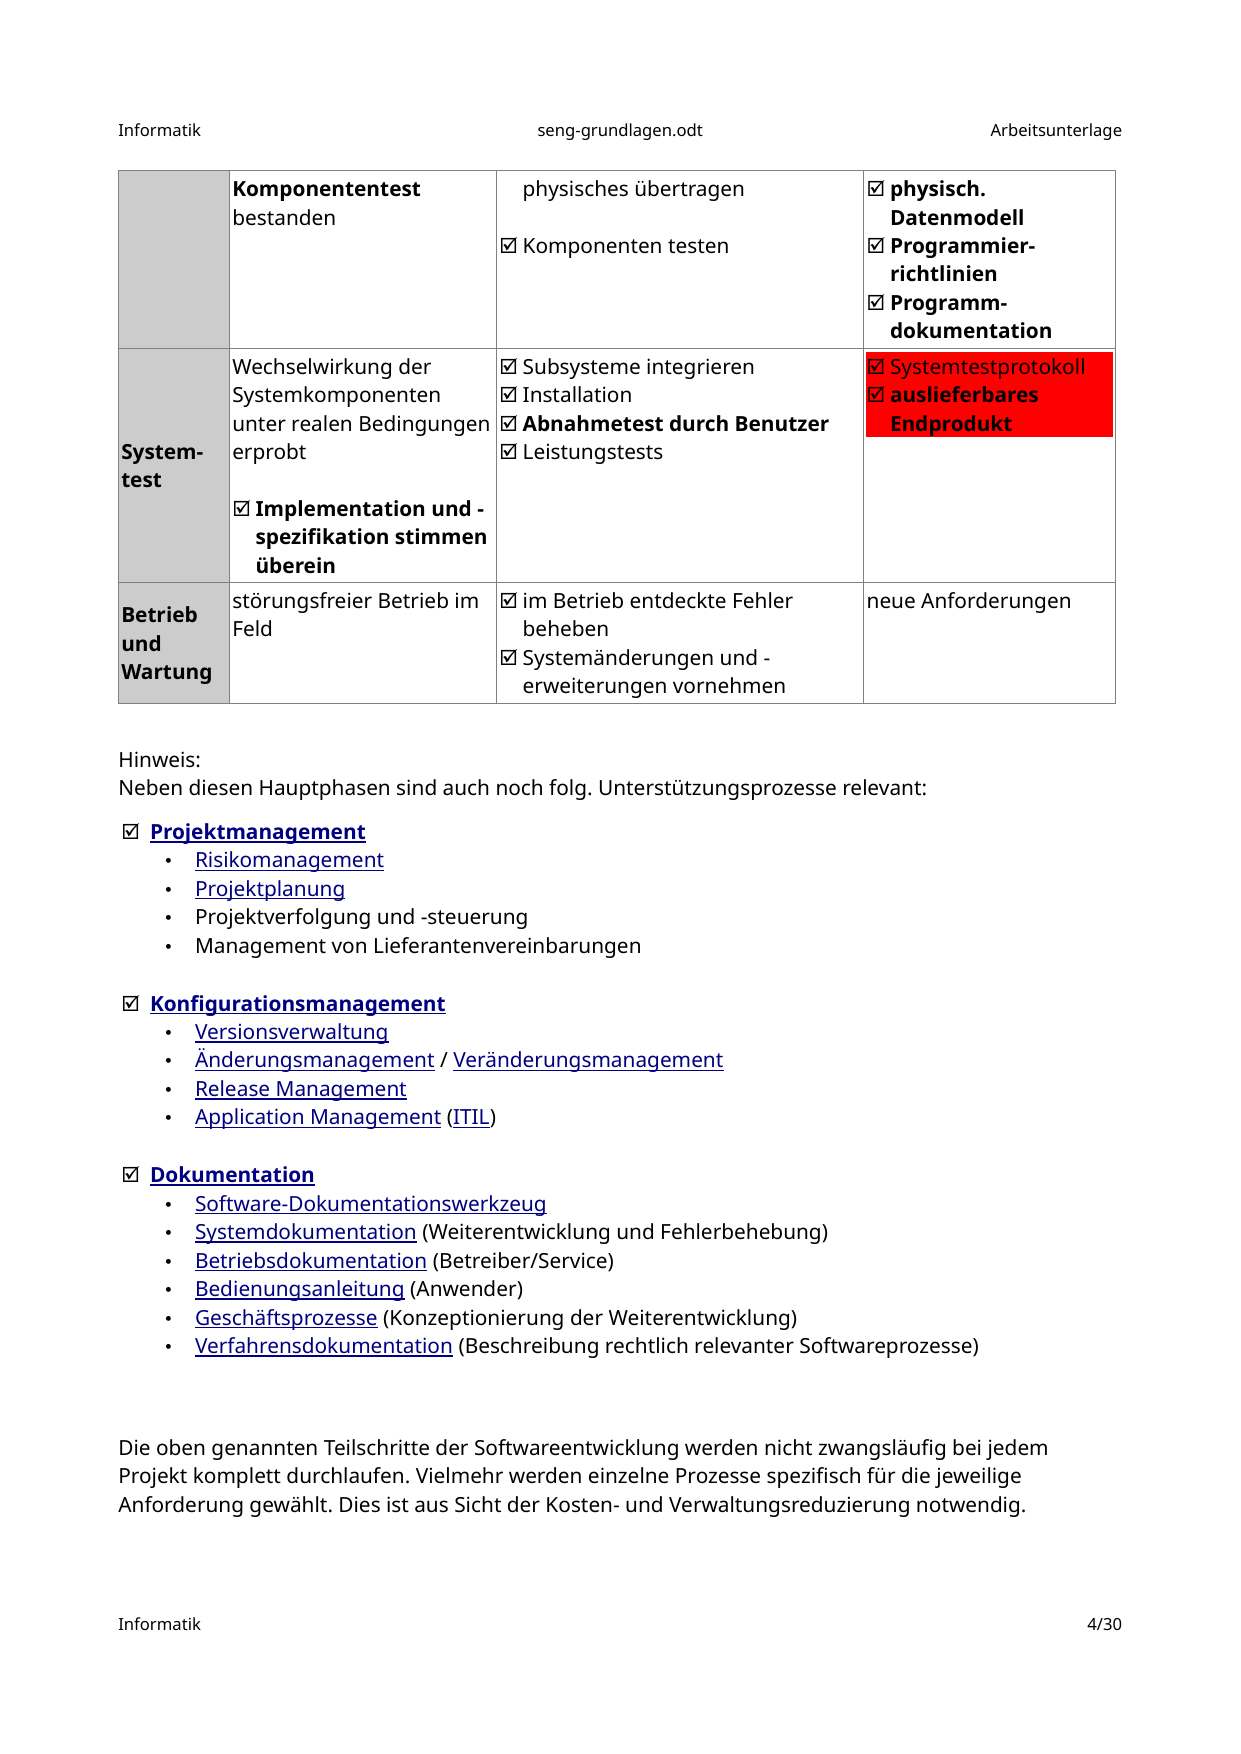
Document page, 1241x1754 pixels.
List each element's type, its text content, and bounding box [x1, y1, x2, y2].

text Hinweis: Neben diesen Hauptphasen sind auch noch folg. Unterstützungsprozesse relevant: [118, 745, 1122, 802]
table_cell im Betrieb entdeckte Fehler beheben Systemänderungen und -erweiterungen vornehmen [497, 583, 863, 703]
table_cell Betrieb und Wartung [119, 583, 229, 703]
table_cell Systemtestprotokoll auslieferbares Endprodukt [864, 349, 1115, 582]
table_cell störungsfreier Betrieb im Feld [230, 583, 496, 703]
table_cell neue Anforderungen [864, 583, 1115, 703]
table_cell Subsysteme integrieren Installation Abnahmetest durch Benutzer Leistungstests [497, 349, 863, 582]
table_cell [119, 171, 229, 348]
text Die oben genannten Teilschritte der Softwareentwicklung werden nicht zwangsläufig bei jedem Projekt komplett durchlaufen. Vielmehr werden einzelne Prozesse spezifisch für die jeweilige Anforderung gewählt. Dies ist aus Sicht der Kosten- und Verwaltungsreduzierung notwendig. [118, 1433, 1122, 1518]
table_cell Wechselwirkung der Systemkomponenten unter realen Bedingungen erprobt Implementation und -spezifikation stimmen überein [230, 349, 496, 582]
table_cell System-test [119, 349, 229, 582]
table_cell physisches übertragen Komponenten testen [497, 171, 863, 348]
table_cell Komponententest bestanden [230, 171, 496, 348]
table_cell Programm der einz. Module Protokolle der Modultests physisch. Datenmodell Programmier-richtlinien Programm-dokumentation [864, 171, 1115, 348]
table_header Projektmanagement Risikomanagement Projektplanung Projektverfolgung und -steuerung Management von Lieferantenvereinbarungen Konfigurationsmanagement Versionsverwaltung Änderungsmanagement / Veränderungsmanagement Release Management Application Management (ITIL) Dokumentation Software-Dokumentationswerkzeug Systemdokumentation (Weiterentwicklung und Fehlerbehebung) Betriebsdokumentation (Betreiber/Service) Bedienungsanleitung (Anwender) Geschäftsprozesse (Konzeptionierung der Weiterentwicklung) Verfahrensdokumentation (Beschreibung rechtlich relevanter Softwareprozesse) [118, 814, 1122, 1392]
